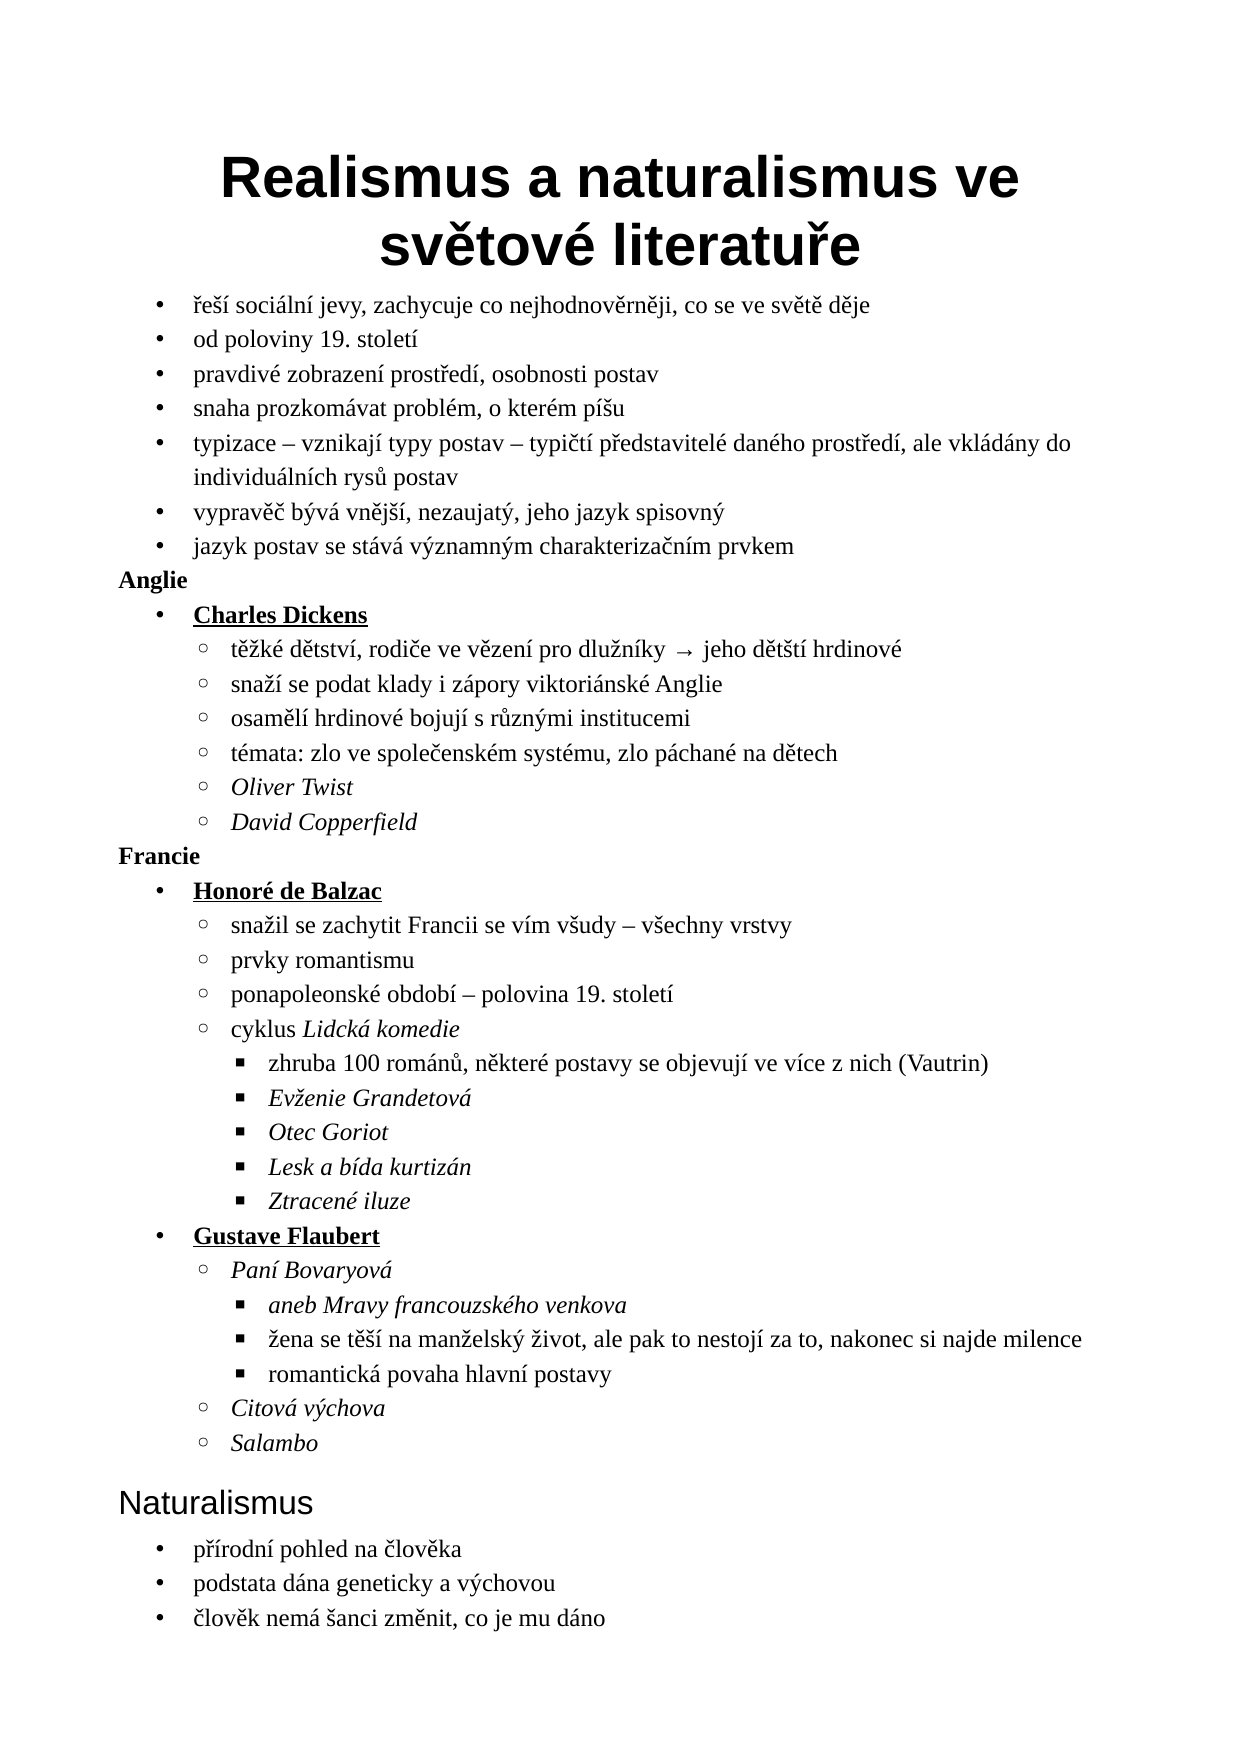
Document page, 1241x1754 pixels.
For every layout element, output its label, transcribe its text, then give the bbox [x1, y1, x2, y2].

list typizace – vznikají typy postav – typičtí představitelé daného prostředí, ale vkládány do individuálních rysů postav [156, 428, 1122, 491]
list David Copperfield [193, 807, 1122, 836]
list přírodní pohled na člověka [156, 1534, 1122, 1563]
list cyklus Lidcká komedie [193, 1014, 1122, 1043]
list řeší sociální jevy, zachycuje co nejhodnověrněji, co se ve světě děje [156, 290, 1122, 318]
list snaha prozkomávat problém, o kterém píšu [156, 393, 1122, 422]
list Evženie Grandetová [231, 1083, 1122, 1112]
text Anglie [118, 566, 1122, 594]
list Ztracené iluze [231, 1186, 1122, 1215]
list ponapoleonské období – polovina 19. století [193, 979, 1122, 1008]
list jazyk postav se stává významným charakterizačním prvkem [156, 531, 1122, 560]
list témata: zlo ve společenském systému, zlo páchané na dětech [193, 738, 1122, 767]
list Salambo [193, 1428, 1122, 1456]
list od poloviny 19. století [156, 324, 1122, 353]
title Realismus a naturalismus ve světové literatuře [118, 143, 1122, 277]
list Citová výchova [193, 1393, 1122, 1422]
subtitle Naturalismus [118, 1483, 1122, 1522]
list osamělí hrdinové bojují s různými institucemi [193, 703, 1122, 732]
list Otec Goriot [231, 1117, 1122, 1146]
text Francie [118, 841, 1122, 870]
list Honoré de Balzac [156, 876, 1122, 905]
list Gustave Flaubert [156, 1221, 1122, 1249]
list zhruba 100 románů, některé postavy se objevují ve více z nich (Vautrin) [231, 1048, 1122, 1077]
list prvky romantismu [193, 945, 1122, 974]
list romantická povaha hlavní postavy [231, 1359, 1122, 1387]
list těžké dětství, rodiče ve vězení pro dlužníky → jeho dětští hrdinové [193, 634, 1122, 663]
list snaží se podat klady i zápory viktoriánské Anglie [193, 669, 1122, 698]
list snažil se zachytit Francii se vím všudy – všechny vrstvy [193, 910, 1122, 939]
list vypravěč bývá vnější, nezaujatý, jeho jazyk spisovný [156, 497, 1122, 525]
list žena se těší na manželský život, ale pak to nestojí za to, nakonec si najde milence [231, 1324, 1122, 1353]
list Paní Bovaryová [193, 1255, 1122, 1284]
list podstata dána geneticky a výchovou [156, 1568, 1122, 1597]
list člověk nemá šanci změnit, co je mu dáno [156, 1603, 1122, 1632]
list pravdivé zobrazení prostředí, osobnosti postav [156, 359, 1122, 387]
list Charles Dickens [156, 600, 1122, 629]
list Lesk a bída kurtizán [231, 1152, 1122, 1181]
list aneb Mravy francouzského venkova [231, 1290, 1122, 1318]
list Oliver Twist [193, 772, 1122, 801]
